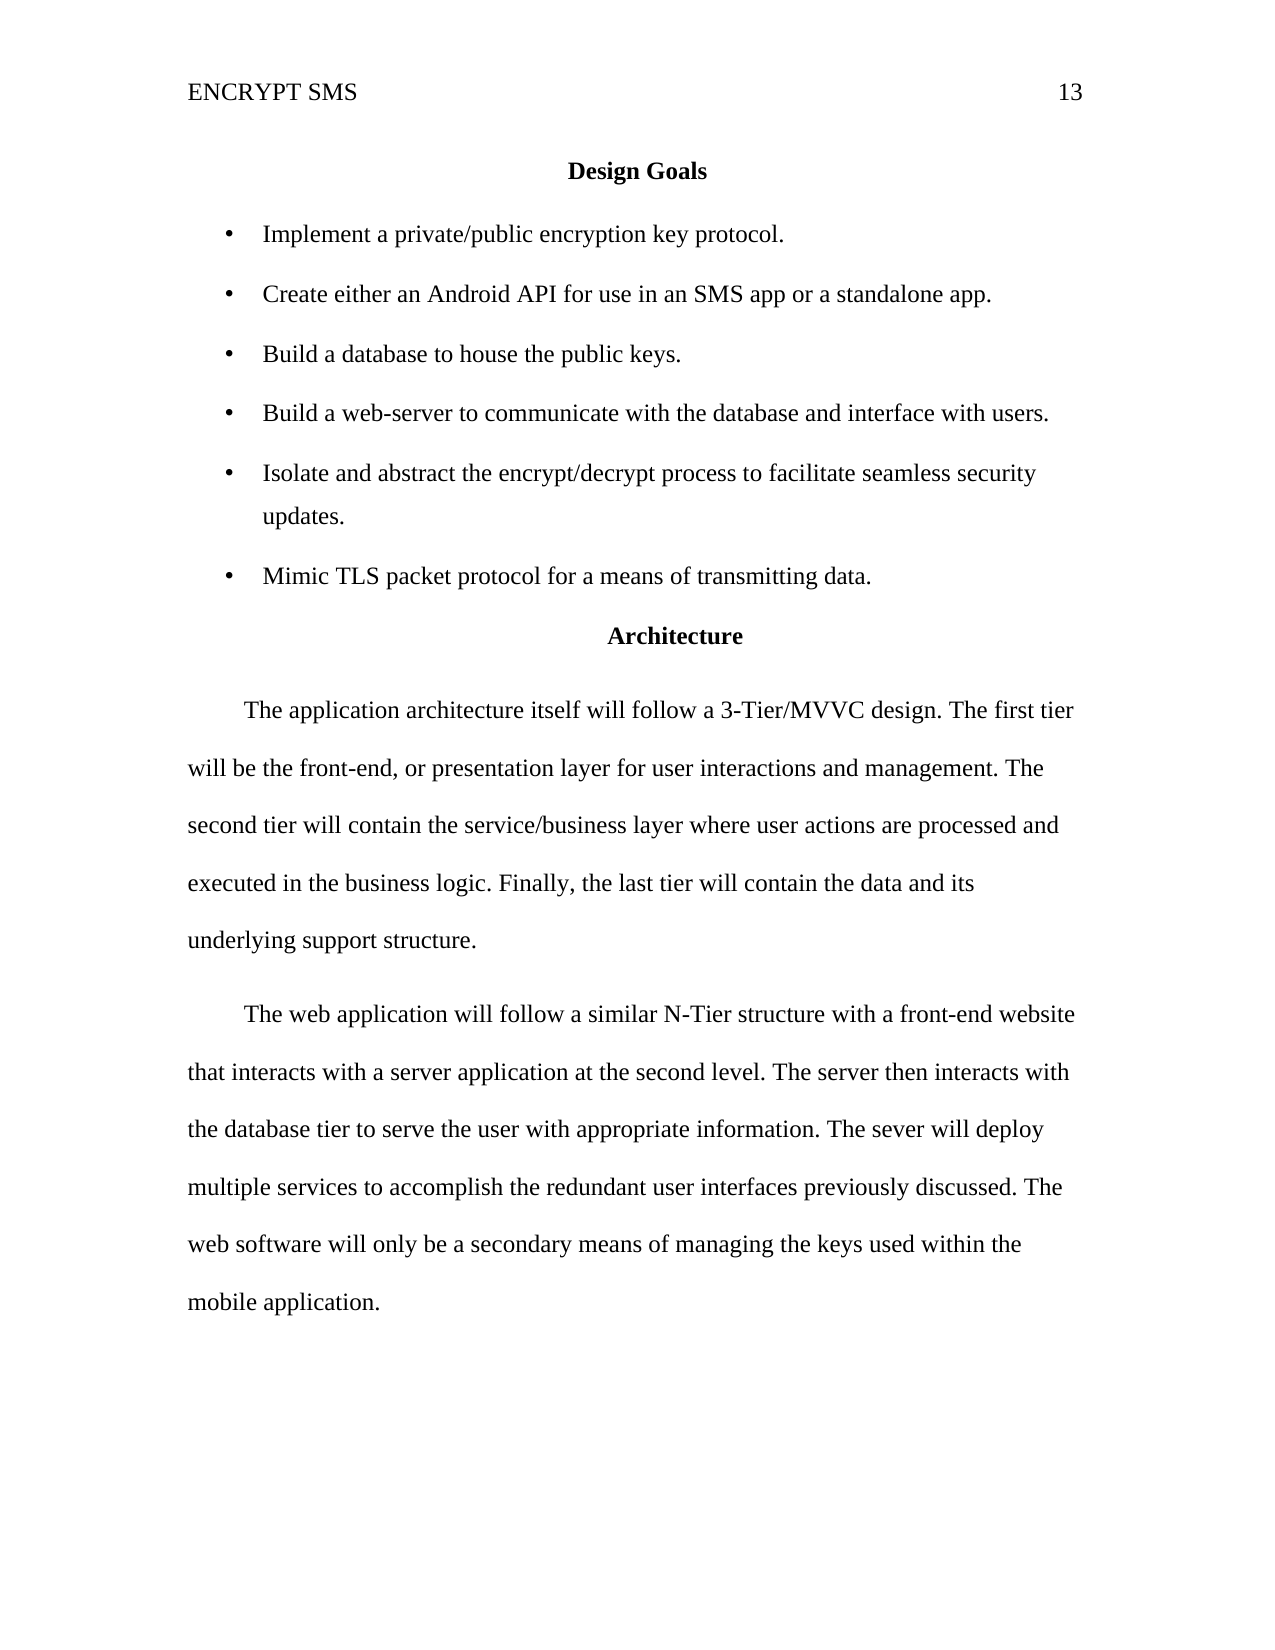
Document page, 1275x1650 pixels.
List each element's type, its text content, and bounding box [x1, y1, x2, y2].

subtitle Architecture [225, 621, 1087, 650]
list Create either an Android API for use in an SMS app or a standalone app. [225, 279, 1087, 308]
list Isolate and abstract the encrypt/decrypt process to facilitate seamless security updates. [225, 458, 1087, 530]
list Build a database to house the public keys. [225, 339, 1087, 367]
list Build a web-server to communicate with the database and interface with users. [225, 398, 1087, 427]
list Mimic TLS packet protocol for a means of transmitting data. [225, 561, 1087, 590]
subtitle Design Goals [187, 156, 1087, 185]
text The application architecture itself will follow a 3-Tier/MVVC design. The first tier will be the front-end, or presentation layer for user interactions and management. The second tier will contain the service/business layer where user actions are processed and executed in the business logic. Finally, the last tier will contain the data and its underlying support structure. [187, 695, 1087, 954]
list Implement a private/public encryption key protocol. [225, 219, 1087, 248]
text The web application will follow a similar N-Tier structure with a front-end website that interacts with a server application at the second level. The server then interacts with the database tier to serve the user with appropriate information. The sever will deploy multiple services to accomplish the redundant user interfaces previously discussed. The web software will only be a secondary means of managing the keys used within the mobile application. [187, 999, 1087, 1316]
